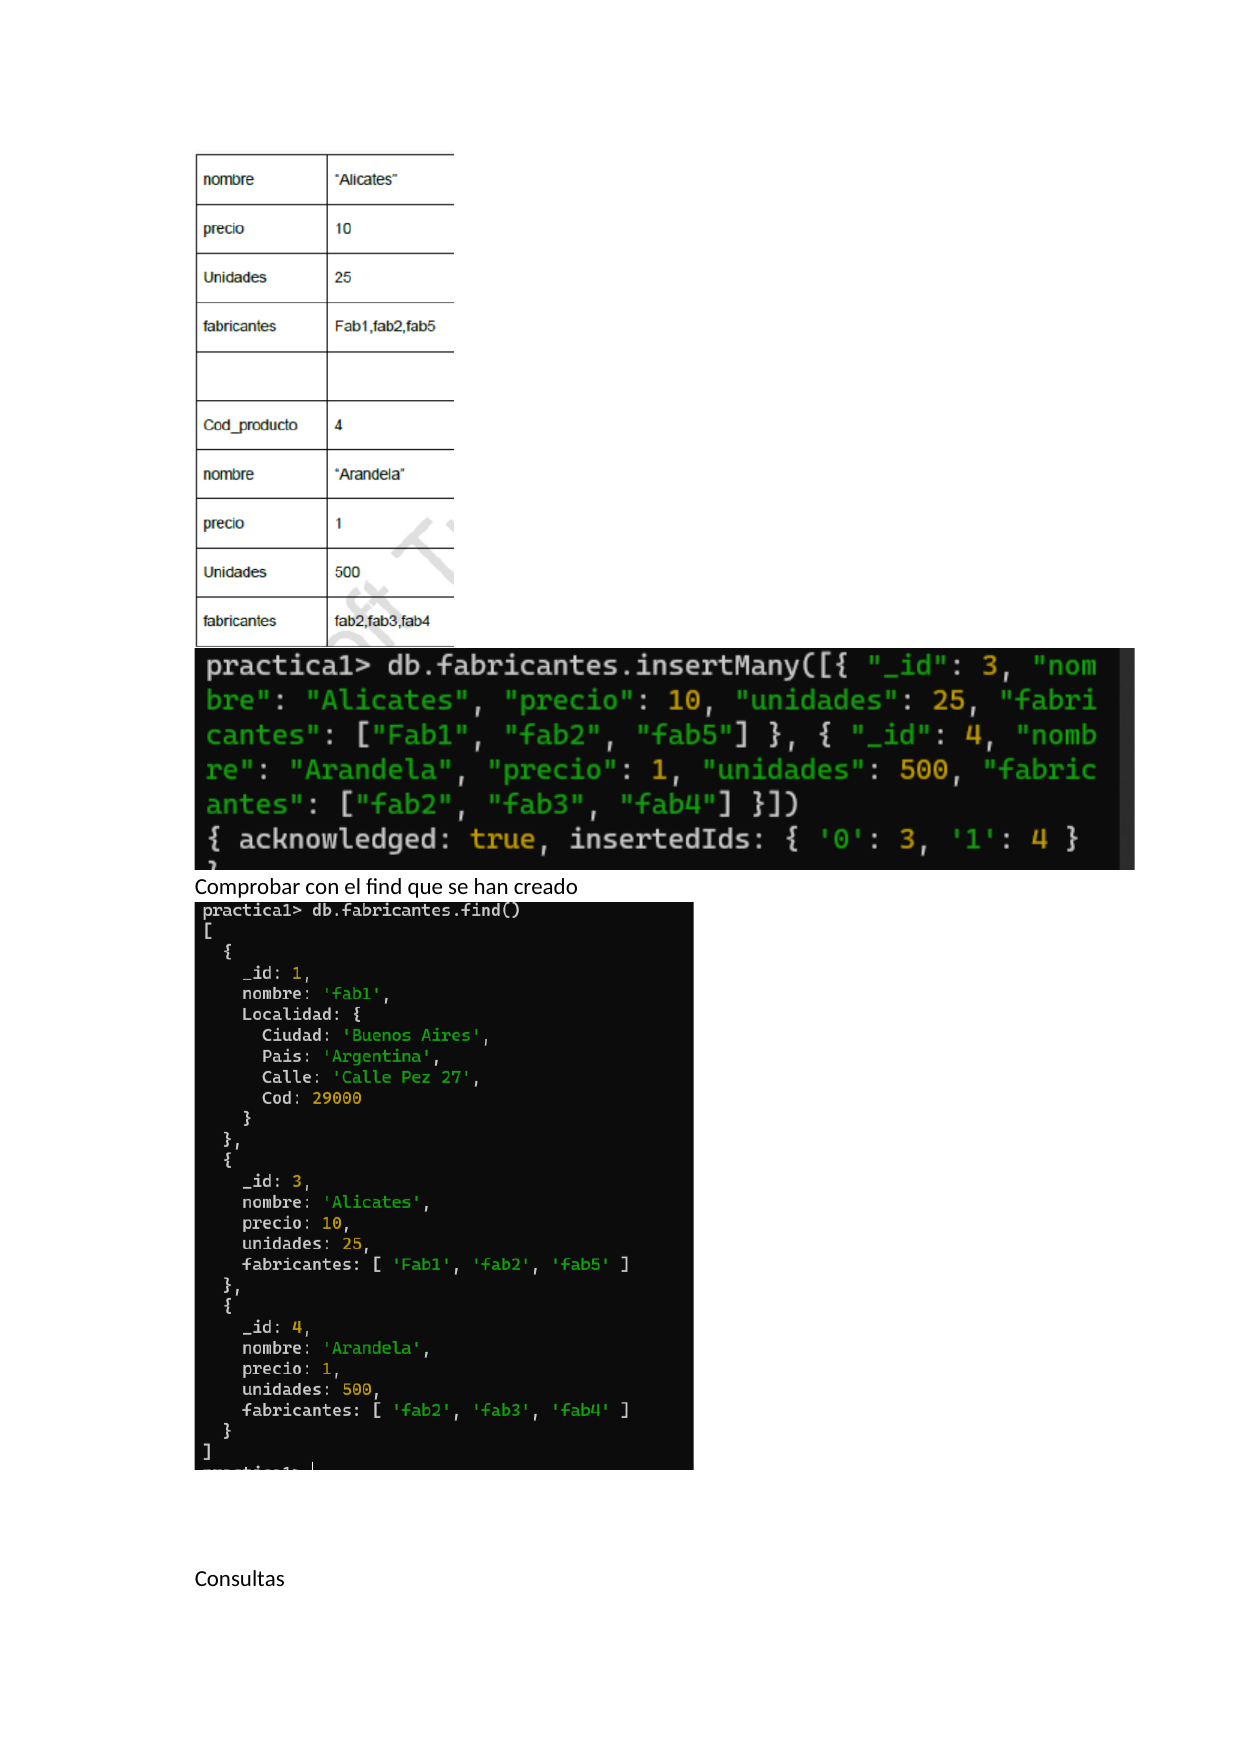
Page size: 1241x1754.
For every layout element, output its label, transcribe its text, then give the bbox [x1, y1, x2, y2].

text Consultas [194, 1564, 1090, 1592]
picture [194, 902, 694, 1470]
picture [194, 648, 1135, 870]
text Comprobar con el find que se han creado [194, 872, 1090, 900]
picture [194, 150, 454, 647]
